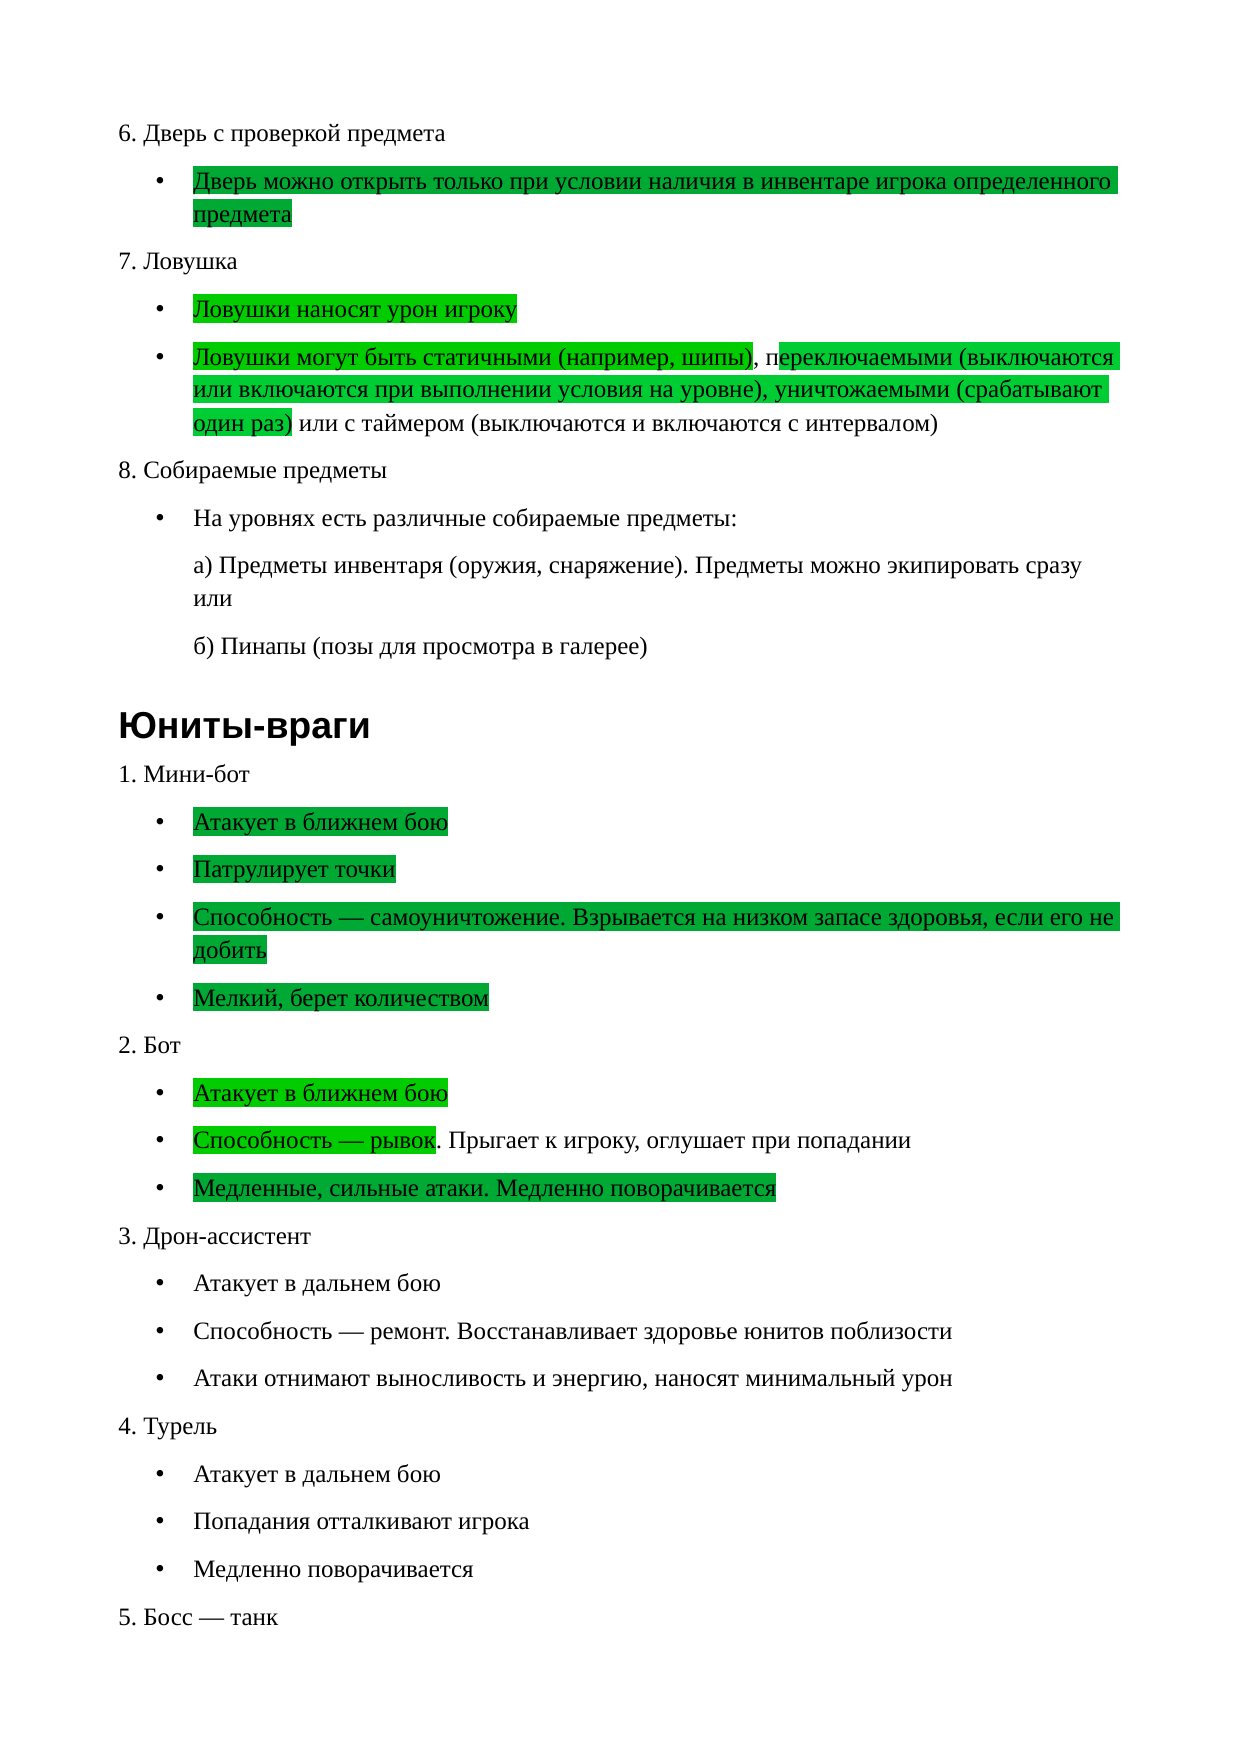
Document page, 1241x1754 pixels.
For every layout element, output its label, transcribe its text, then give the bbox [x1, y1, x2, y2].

list Способность — самоуничтожение. Взрывается на низком запасе здоровья, если его не добить [156, 902, 1122, 964]
list Попадания отталкивают игрока [156, 1506, 1122, 1535]
text 8. Собираемые предметы [118, 455, 1122, 484]
list Медленные, сильные атаки. Медленно поворачивается [156, 1173, 1122, 1202]
text 1. Мини-бот [118, 759, 1122, 788]
list Атакует в дальнем бою [156, 1268, 1122, 1297]
list Патрулирует точки [156, 854, 1122, 883]
list Атаки отнимают выносливость и энергию, наносят минимальный урон [156, 1363, 1122, 1392]
list Атакует в дальнем бою [156, 1459, 1122, 1487]
list Ловушки могут быть статичными (например, шипы), переключаемыми (выключаются или включаются при выполнении условия на уровне), уничтожаемыми (срабатывают один раз) или с таймером (выключаются и включаются с интервалом) [156, 342, 1122, 436]
list Атакует в ближнем бою [156, 807, 1122, 836]
list Способность — рывок. Прыгает к игроку, оглушает при попадании [156, 1126, 1122, 1154]
list Дверь можно открыть только при условии наличия в инвентаре игрока определенного предмета [156, 166, 1122, 227]
list Способность — ремонт. Восстанавливает здоровье юнитов поблизости [156, 1316, 1122, 1345]
list Мелкий, берет количеством [156, 983, 1122, 1011]
text 4. Турель [118, 1411, 1122, 1440]
list а) Предметы инвентаря (оружия, снаряжение). Предметы можно экипировать сразу или [156, 550, 1122, 612]
list Атакует в ближнем бою [156, 1078, 1122, 1107]
text 5. Босс — танк [118, 1602, 1122, 1630]
list Ловушки наносят урон игроку [156, 294, 1122, 323]
list Медленно поворачивается [156, 1554, 1122, 1583]
list На уровнях есть различные собираемые предметы: [156, 503, 1122, 532]
text 2. Бот [118, 1030, 1122, 1059]
list б) Пинапы (позы для просмотра в галерее) [156, 631, 1122, 660]
text 6. Дверь с проверкой предмета [118, 118, 1122, 147]
text 7. Ловушка [118, 246, 1122, 275]
text 3. Дрон-ассистент [118, 1221, 1122, 1249]
subtitle Юниты-враги [118, 704, 1122, 747]
